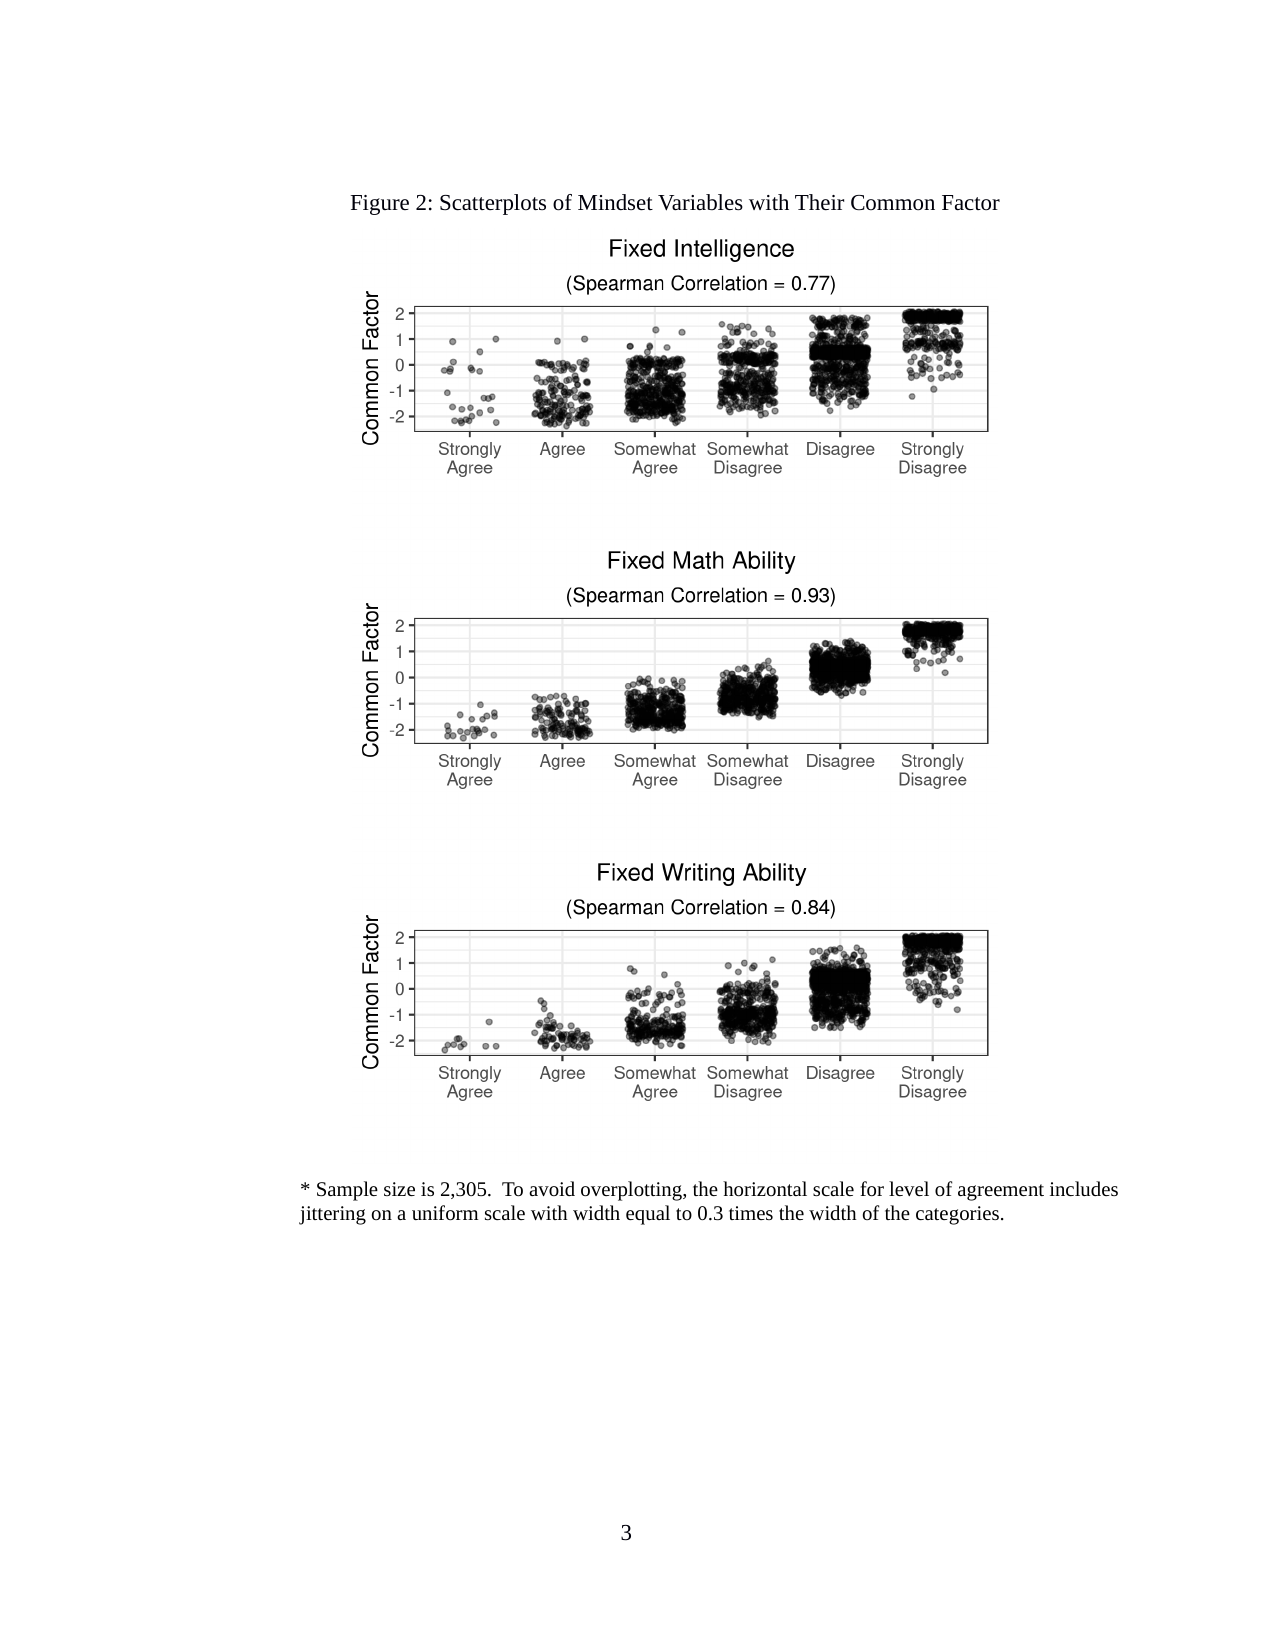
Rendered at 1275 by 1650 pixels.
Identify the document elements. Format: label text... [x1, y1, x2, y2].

picture [351, 228, 999, 1164]
text Figure 2: Scatterplots of Mindset Variables with Their Common Factor [150, 189, 1125, 216]
text * Sample size is 2,305. To avoid overplotting, the horizontal scale for level of agreement includes jittering on a uniform scale with width equal to 0.3 times the width of the categories. [300, 1177, 1125, 1225]
